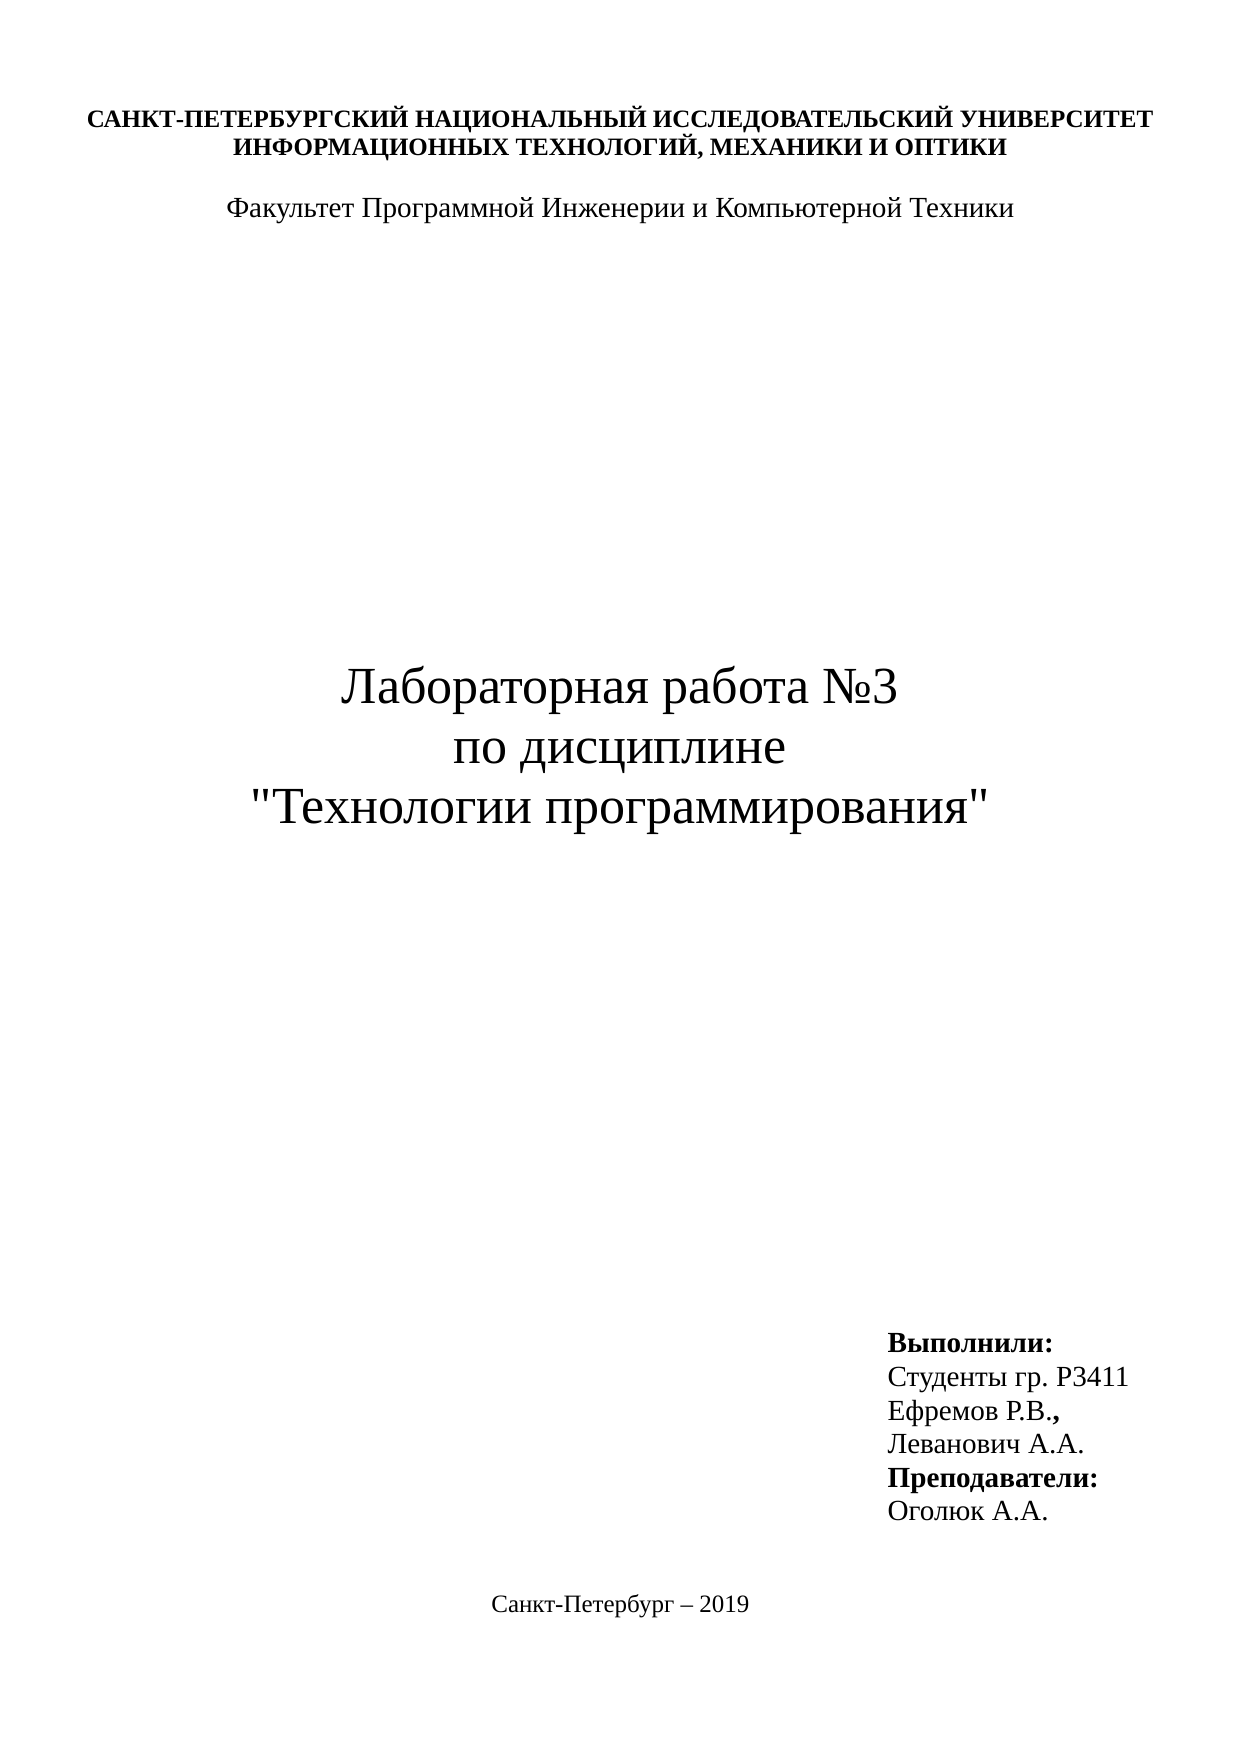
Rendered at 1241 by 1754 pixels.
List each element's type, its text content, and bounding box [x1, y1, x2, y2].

text Оголюк А.А. [887, 1493, 1165, 1527]
text САНКТ-ПЕТЕРБУРГСКИЙ НАЦИОНАЛЬНЫЙ ИССЛЕДОВАТЕЛЬСКИЙ УНИВЕРСИТЕТ ИНФОРМАЦИОННЫХ ТЕХНОЛОГИЙ, МЕХАНИКИ И ОПТИКИ [75, 104, 1165, 161]
text Ефремов Р.В., [887, 1393, 1165, 1426]
text Лабораторная работа №3 [75, 655, 1165, 715]
text "Технологии программирования" [75, 774, 1165, 834]
text Преподаватели: [887, 1460, 1165, 1493]
text Студенты гр. P3411 [887, 1359, 1165, 1393]
text Факультет Програм­мной Инженерии и Компьютерной Техники [75, 190, 1165, 223]
text Санкт-Петербург – 2019 [75, 1589, 1165, 1618]
text Выполнили: [887, 1326, 1165, 1359]
text по дисциплине [75, 715, 1165, 774]
text Леванович А.А. [887, 1426, 1165, 1460]
